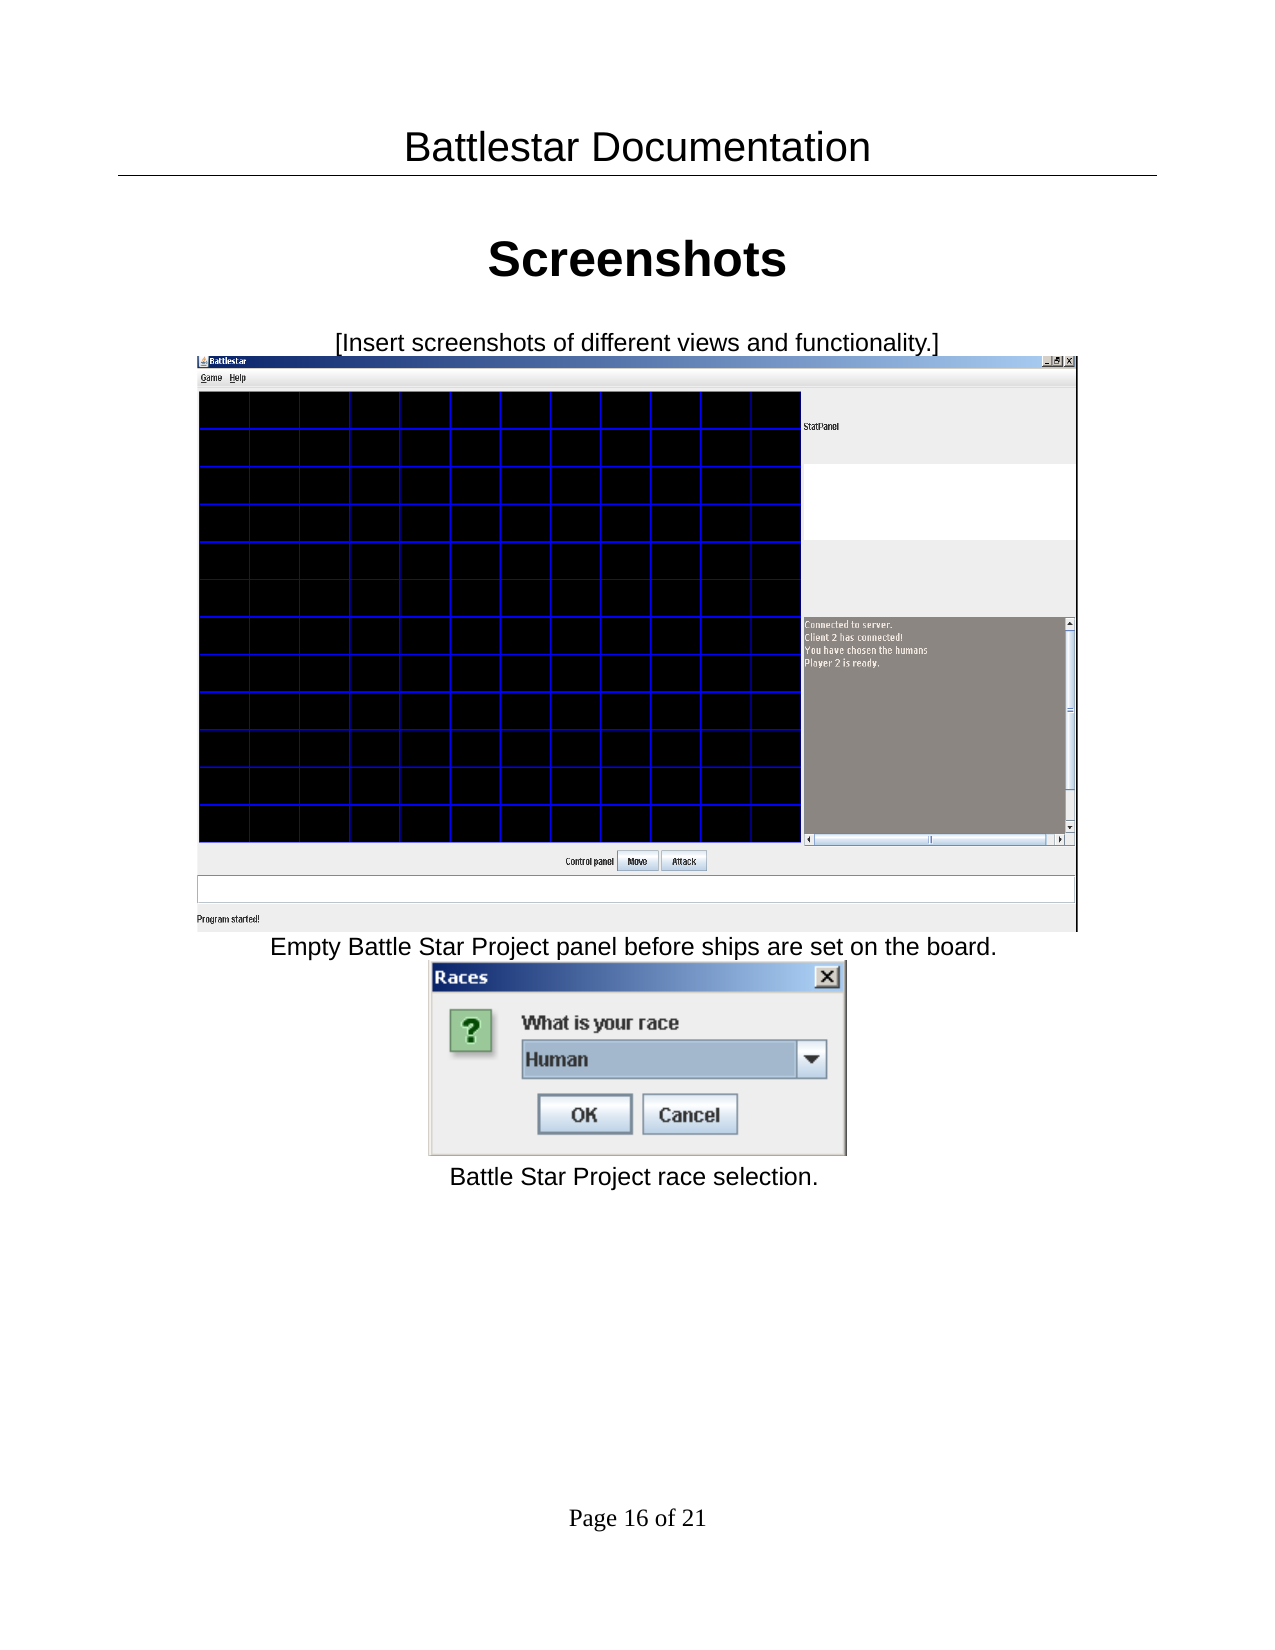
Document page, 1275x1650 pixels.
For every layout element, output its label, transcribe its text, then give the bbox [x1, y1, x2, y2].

text Empty Battle Star Project panel before ships are set on the board. [118, 357, 1157, 961]
subtitle Screenshots [118, 229, 1157, 287]
text [Insert screenshots of different views and functionality.] [118, 328, 1157, 357]
text Battle Star Project race selection. [118, 1162, 1157, 1191]
